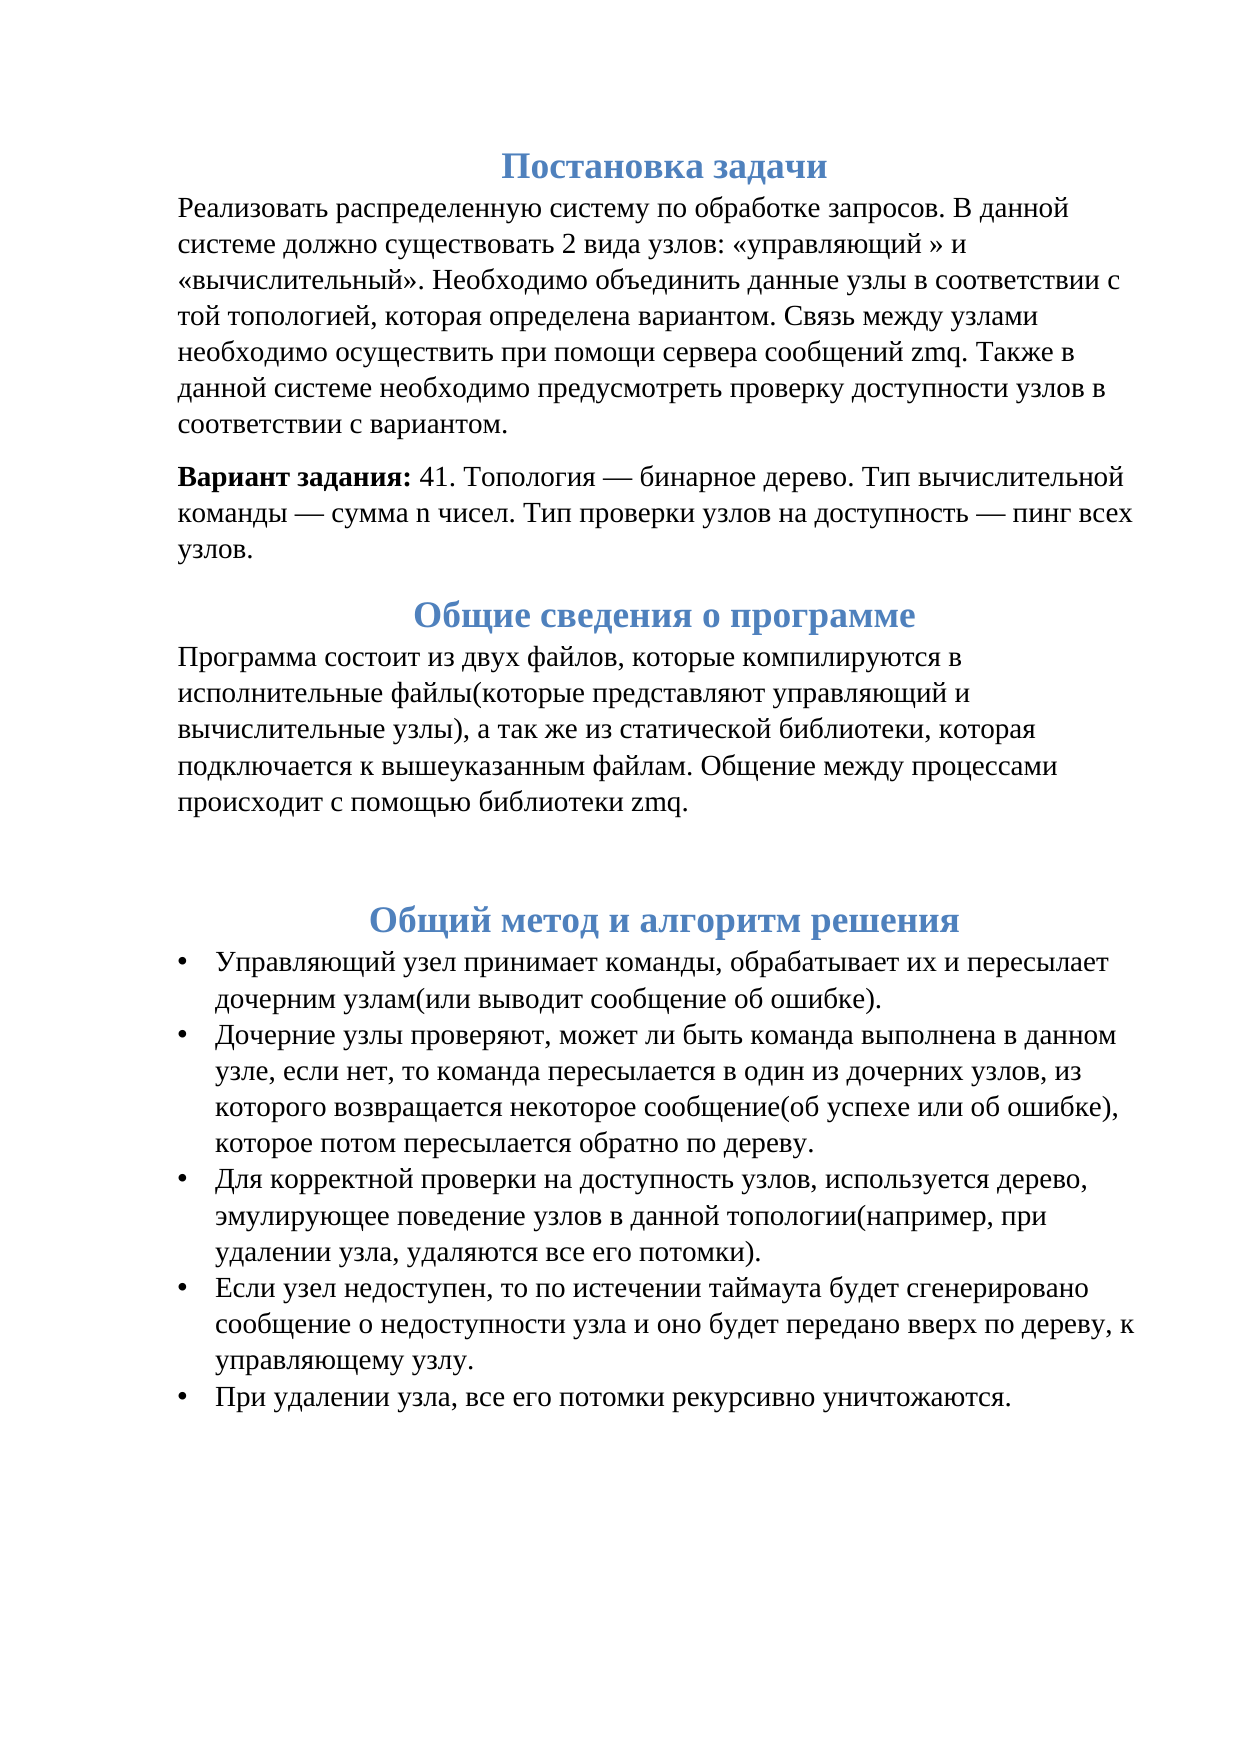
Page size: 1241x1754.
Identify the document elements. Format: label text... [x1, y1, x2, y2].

list Если узел недоступен, то по истечении таймаута будет сгенерировано сообщение о недоступности узла и оно будет передано вверх по дереву, к управляющему узлу. [177, 1270, 1152, 1376]
subtitle Постановка задачи [177, 143, 1152, 186]
text Реализовать распределенную систему по обработке запросов. В данной системе должно существовать 2 вида узлов: «управляющий » и «вычислительный». Необходимо объединить данные узлы в соответствии с той топологией, которая определена вариантом. Связь между узлами необходимо осуществить при помощи сервера сообщений zmq. Также в данной системе необходимо предусмотреть проверку доступности узлов в соответствии с вариантом. [177, 190, 1152, 440]
list Управляющий узел принимает команды, обрабатывает их и пересылает дочерним узлам(или выводит сообщение об ошибке). [177, 944, 1152, 1014]
text Вариант задания: 41. Топология — бинарное дерево. Тип вычислительной команды — сумма n чисел. Тип проверки узлов на доступность — пинг всех узлов. [177, 459, 1152, 565]
list Дочерние узлы проверяют, может ли быть команда выполнена в данном узле, если нет, то команда пересылается в один из дочерних узлов, из которого возвращается некоторое сообщение(об успехе или об ошибке), которое потом пересылается обратно по дереву. [177, 1017, 1152, 1159]
list Для корректной проверки на доступность узлов, используется дерево, эмулирующее поведение узлов в данной топологии(например, при удалении узла, удаляются все его потомки). [177, 1162, 1152, 1267]
text Программа состоит из двух файлов, которые компилируются в исполнительные файлы(которые представляют управляющий и вычислительные узлы), а так же из статической библиотеки, которая подключается к вышеуказанным файлам. Общение между процессами происходит с помощью библиотеки zmq. [177, 639, 1152, 817]
list При удалении узла, все его потомки рекурсивно уничтожаются. [177, 1379, 1152, 1412]
subtitle Общий метод и алгоритм решения [177, 898, 1152, 941]
subtitle Общие сведения о программе [177, 593, 1152, 636]
